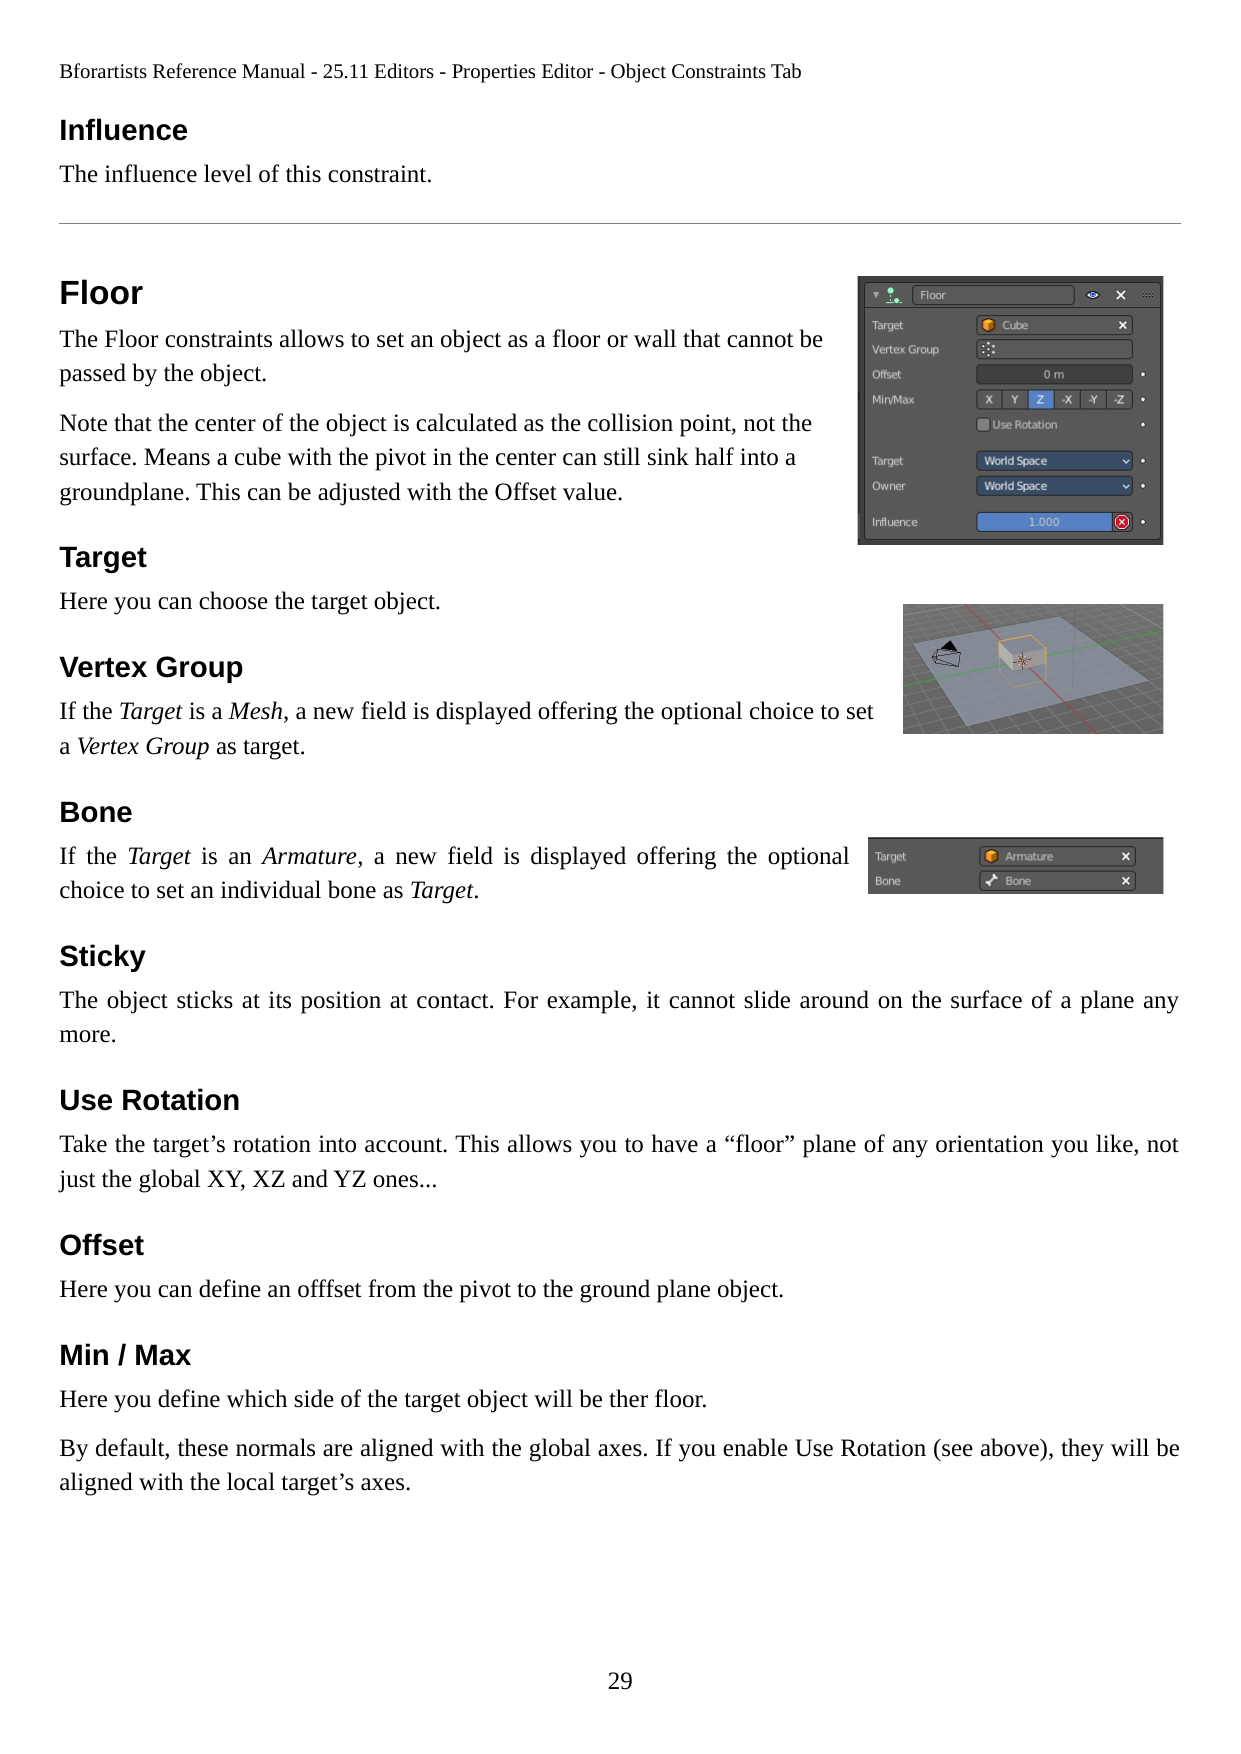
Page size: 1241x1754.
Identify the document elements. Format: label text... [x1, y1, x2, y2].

subtitle Target [59, 540, 1181, 574]
subtitle Use Rotation [59, 1083, 1181, 1117]
subtitle [1164, 650, 1181, 684]
subtitle Min / Max [59, 1337, 1181, 1371]
picture [868, 837, 1164, 894]
text Here you define which side of the target object will be ther floor. [59, 1384, 1181, 1412]
text If the Target is an Armature, a new field is displayed offering the optional choice to set an individual bone as Target. [59, 841, 1181, 904]
subtitle Influence [59, 113, 1181, 146]
subtitle Vertex Group [59, 650, 903, 684]
text Here you can choose the target object. [59, 586, 1181, 615]
text Take the target’s rotation into account. This allows you to have a “floor” plane of any orientation you like, not just the global XY, XZ and YZ ones... [59, 1129, 1181, 1193]
text The object sticks at its position at contact. For example, it cannot slide around on the surface of a plane any more. [59, 985, 1181, 1048]
subtitle Floor [59, 273, 1181, 312]
picture [857, 276, 1164, 545]
text The Floor constraints allows to set an object as a floor or wall that cannot be passed by the object. [59, 324, 857, 387]
subtitle Bone [59, 794, 1181, 828]
text If the Target is a Mesh, a new field is displayed offering the optional choice to set a Vertex Group as target. [59, 696, 1181, 759]
text The influence level of this constraint. [59, 159, 1181, 188]
subtitle Offset [59, 1228, 1181, 1261]
text Here you can define an offfset from the pivot to the ground plane object. [59, 1274, 1181, 1303]
picture [903, 604, 1164, 734]
text Note that the center of the object is calculated as the collision point, not the surface. Means a cube with the pivot in the center can still sink half into a groundplane. This can be adjusted with the Offset value. [59, 408, 857, 505]
subtitle Sticky [59, 939, 1181, 973]
text By default, these normals are aligned with the global axes. If you enable Use Rotation (see above), they will be aligned with the local target’s axes. [59, 1433, 1181, 1496]
